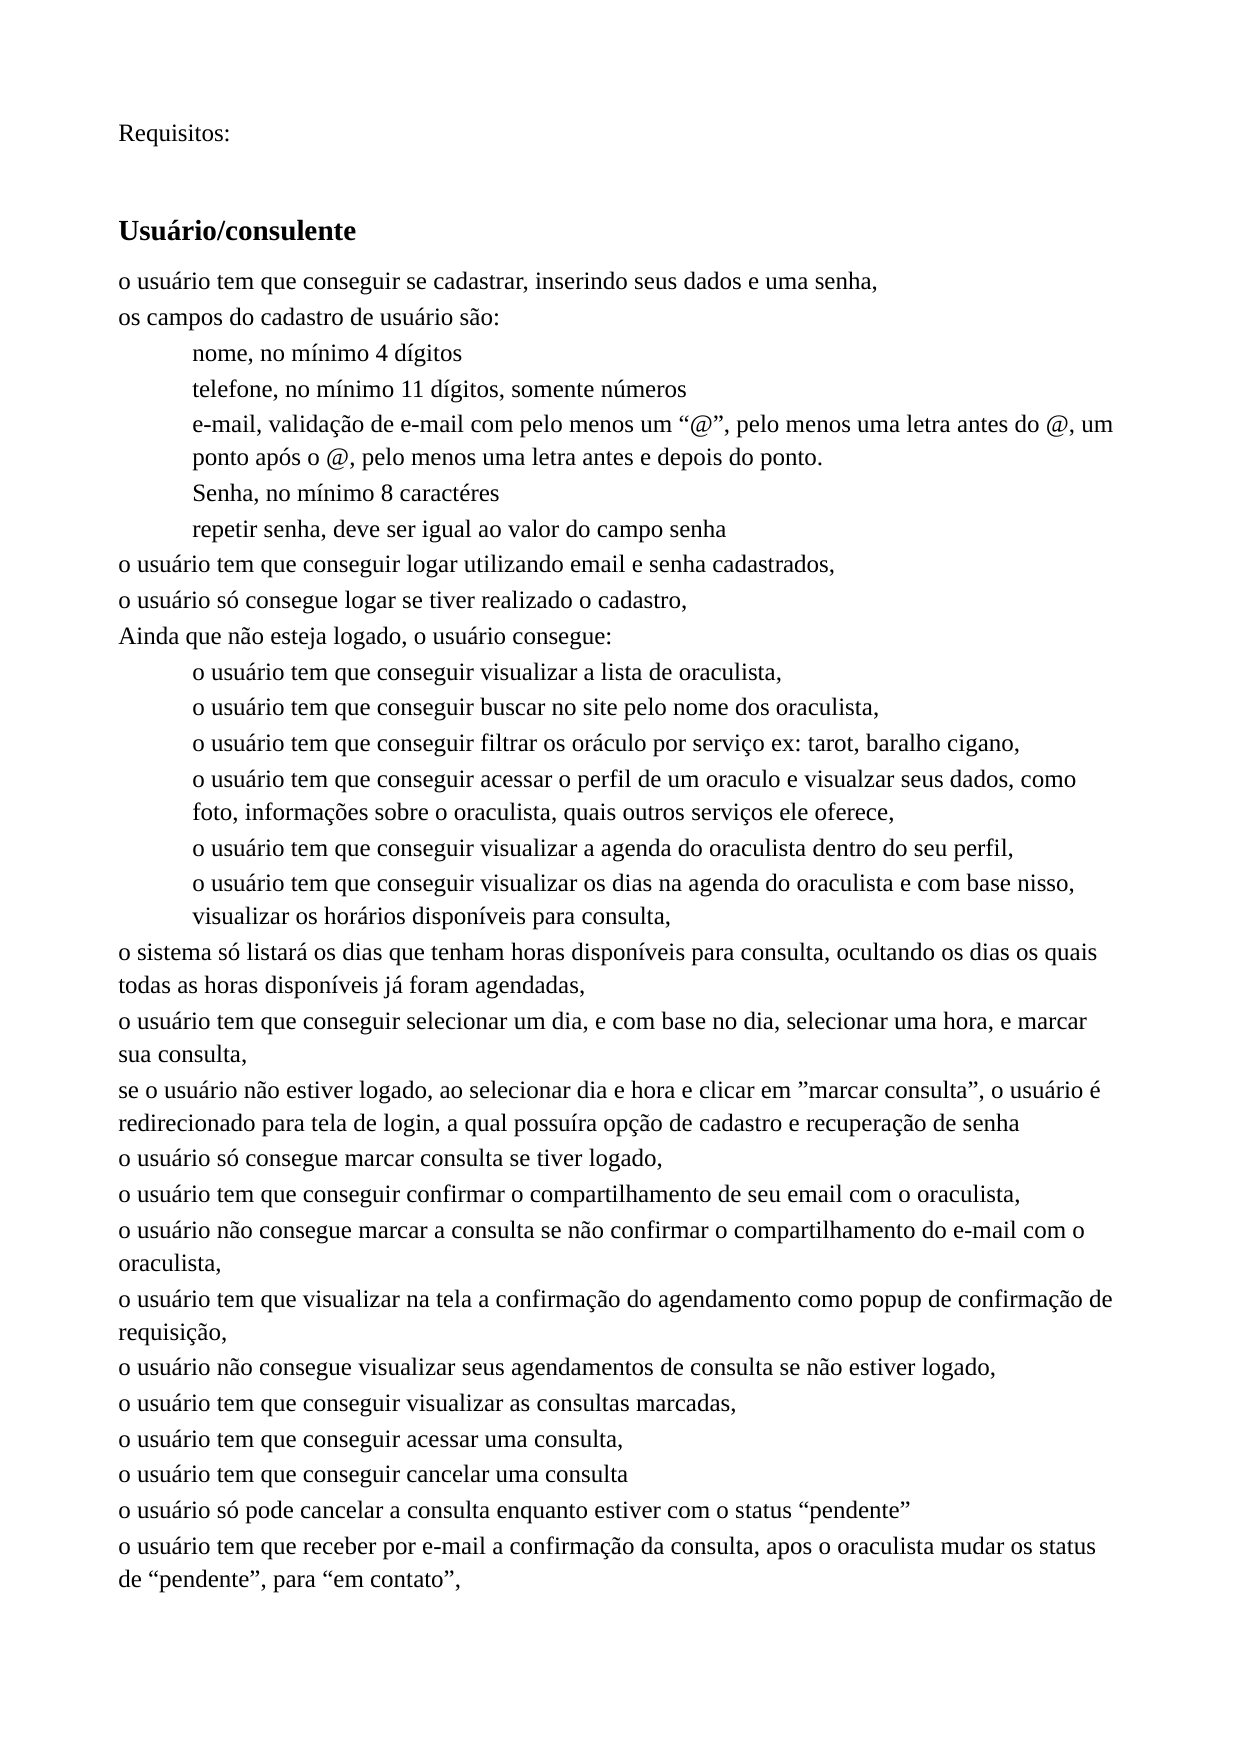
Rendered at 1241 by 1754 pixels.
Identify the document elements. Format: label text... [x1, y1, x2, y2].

text o usuário tem que conseguir visualizar a agenda do oraculista dentro do seu perfil, [118, 833, 1122, 861]
text Ainda que não esteja logado, o usuário consegue: [118, 621, 1122, 650]
text telefone, no mínimo 11 dígitos, somente números [118, 374, 1122, 402]
text o usuário tem que conseguir filtrar os oráculo por serviço ex: tarot, baralho cigano, [118, 728, 1122, 757]
text o usuário tem que conseguir confirmar o compartilhamento de seu email com o oraculista, [118, 1179, 1122, 1208]
text o usuário só consegue marcar consulta se tiver logado, [118, 1143, 1122, 1172]
text nome, no mínimo 4 dígitos [118, 338, 1122, 367]
text o usuário tem que conseguir buscar no site pelo nome dos oraculista, [118, 692, 1122, 721]
text o usuário só consegue logar se tiver realizado o cadastro, [118, 585, 1122, 614]
text repetir senha, deve ser igual ao valor do campo senha [118, 514, 1122, 543]
text o usuário não consegue marcar a consulta se não confirmar o compartilhamento do e-mail com o oraculista, [118, 1215, 1122, 1277]
text se o usuário não estiver logado, ao selecionar dia e hora e clicar em ”marcar consulta”, o usuário é redirecionado para tela de login, a qual possuíra opção de cadastro e recuperação de senha [118, 1075, 1122, 1136]
text o usuário tem que receber por e-mail a confirmação da consulta, apos o oraculista mudar os status de “pendente”, para “em contato”, [118, 1531, 1122, 1593]
text o usuário tem que conseguir selecionar um dia, e com base no dia, selecionar uma hora, e marcar sua consulta, [118, 1006, 1122, 1068]
text o usuário tem que conseguir acessar o perfil de um oraculo e visualzar seus dados, como foto, informações sobre o oraculista, quais outros serviços ele oferece, [118, 764, 1122, 826]
text Senha, no mínimo 8 caractéres [118, 478, 1122, 507]
text o usuário tem que conseguir se cadastrar, inserindo seus dados e uma senha, [118, 266, 1122, 295]
text Usuário/consulente [118, 213, 1122, 247]
text Requisitos: [118, 118, 1122, 147]
text o usuário não consegue visualizar seus agendamentos de consulta se não estiver logado, [118, 1352, 1122, 1381]
text o usuário tem que conseguir visualizar as consultas marcadas, [118, 1388, 1122, 1417]
text e-mail, validação de e-mail com pelo menos um “@”, pelo menos uma letra antes do @, um ponto após o @, pelo menos uma letra antes e depois do ponto. [118, 409, 1122, 471]
text o usuário tem que conseguir visualizar a lista de oraculista, [118, 657, 1122, 686]
text o usuário tem que visualizar na tela a confirmação do agendamento como popup de confirmação de requisição, [118, 1284, 1122, 1345]
text o usuário só pode cancelar a consulta enquanto estiver com o status “pendente” [118, 1495, 1122, 1524]
text os campos do cadastro de usuário são: [118, 302, 1122, 331]
text o usuário tem que conseguir visualizar os dias na agenda do oraculista e com base nisso, visualizar os horários disponíveis para consulta, [118, 868, 1122, 930]
text o usuário tem que conseguir acessar uma consulta, [118, 1424, 1122, 1453]
text o usuário tem que conseguir cancelar uma consulta [118, 1459, 1122, 1488]
text o usuário tem que conseguir logar utilizando email e senha cadastrados, [118, 549, 1122, 578]
text o sistema só listará os dias que tenham horas disponíveis para consulta, ocultando os dias os quais todas as horas disponíveis já foram agendadas, [118, 937, 1122, 999]
